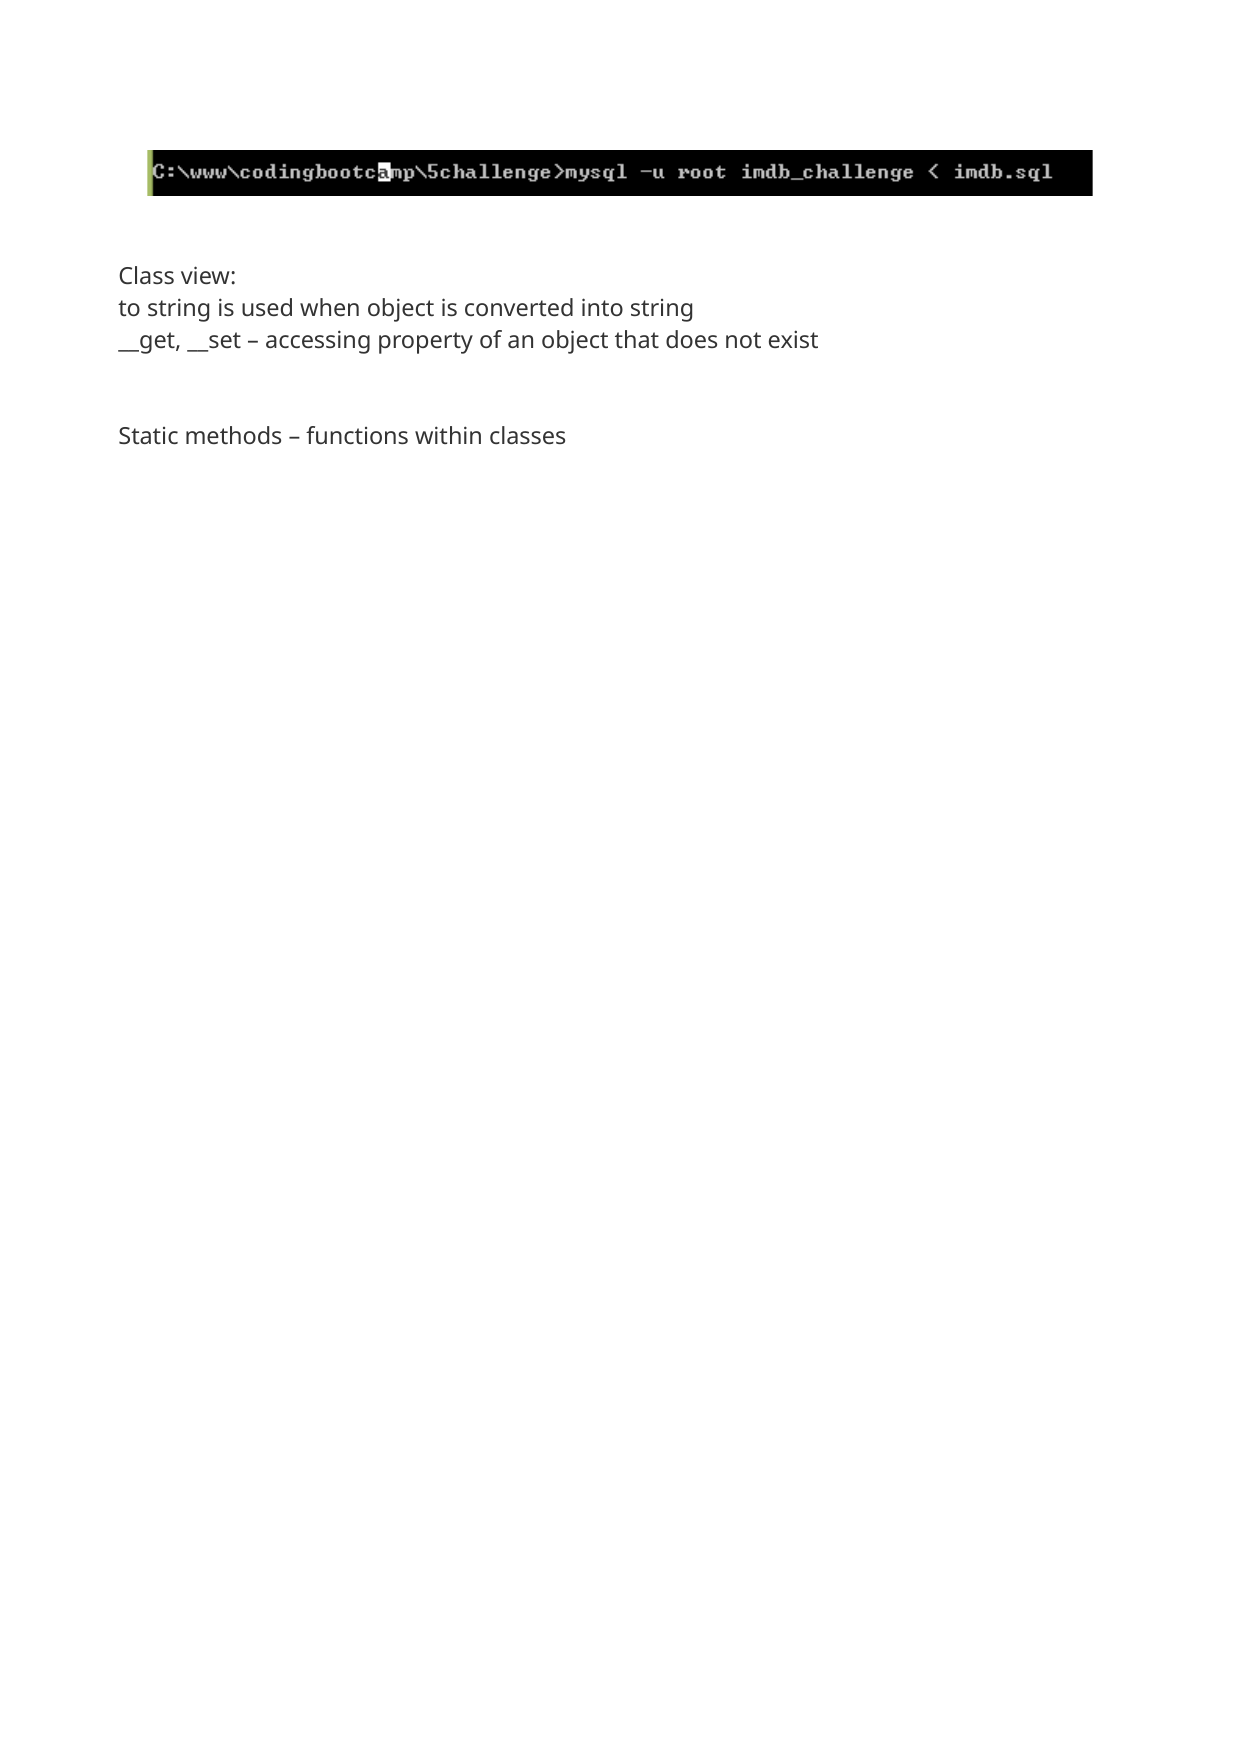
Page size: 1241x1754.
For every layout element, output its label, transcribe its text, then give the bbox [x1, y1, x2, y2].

text Static methods – functions within classes [118, 419, 1122, 451]
picture [147, 150, 1093, 196]
text __get, __set – accessing property of an object that does not exist [118, 323, 1122, 355]
text to string is used when object is converted into string [118, 291, 1122, 323]
text Class view: [118, 259, 1122, 291]
